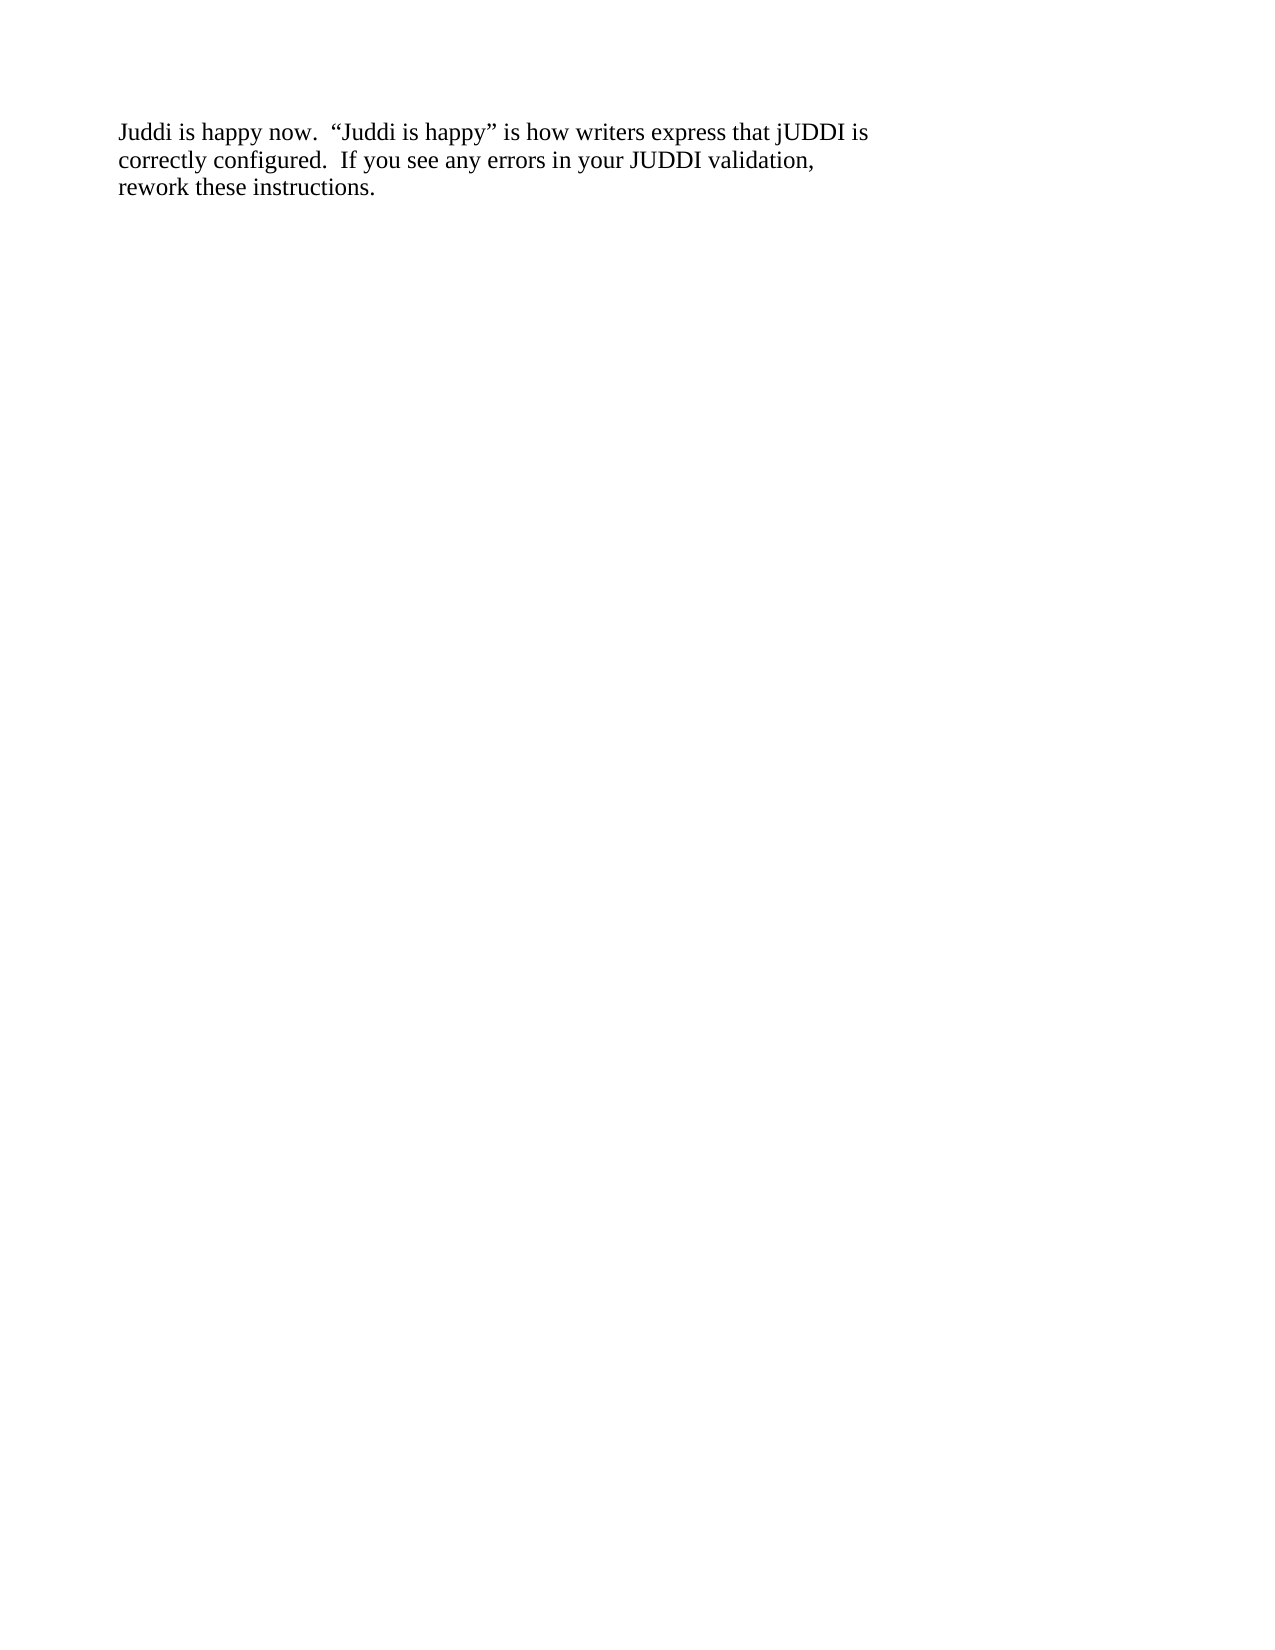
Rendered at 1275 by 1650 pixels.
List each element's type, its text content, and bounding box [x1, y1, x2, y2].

text Juddi is happy now. “Juddi is happy” is how writers express that jUDDI is [118, 118, 1157, 146]
text rework these instructions. [118, 173, 1157, 201]
text correctly configured. If you see any errors in your JUDDI validation, [118, 146, 1157, 173]
